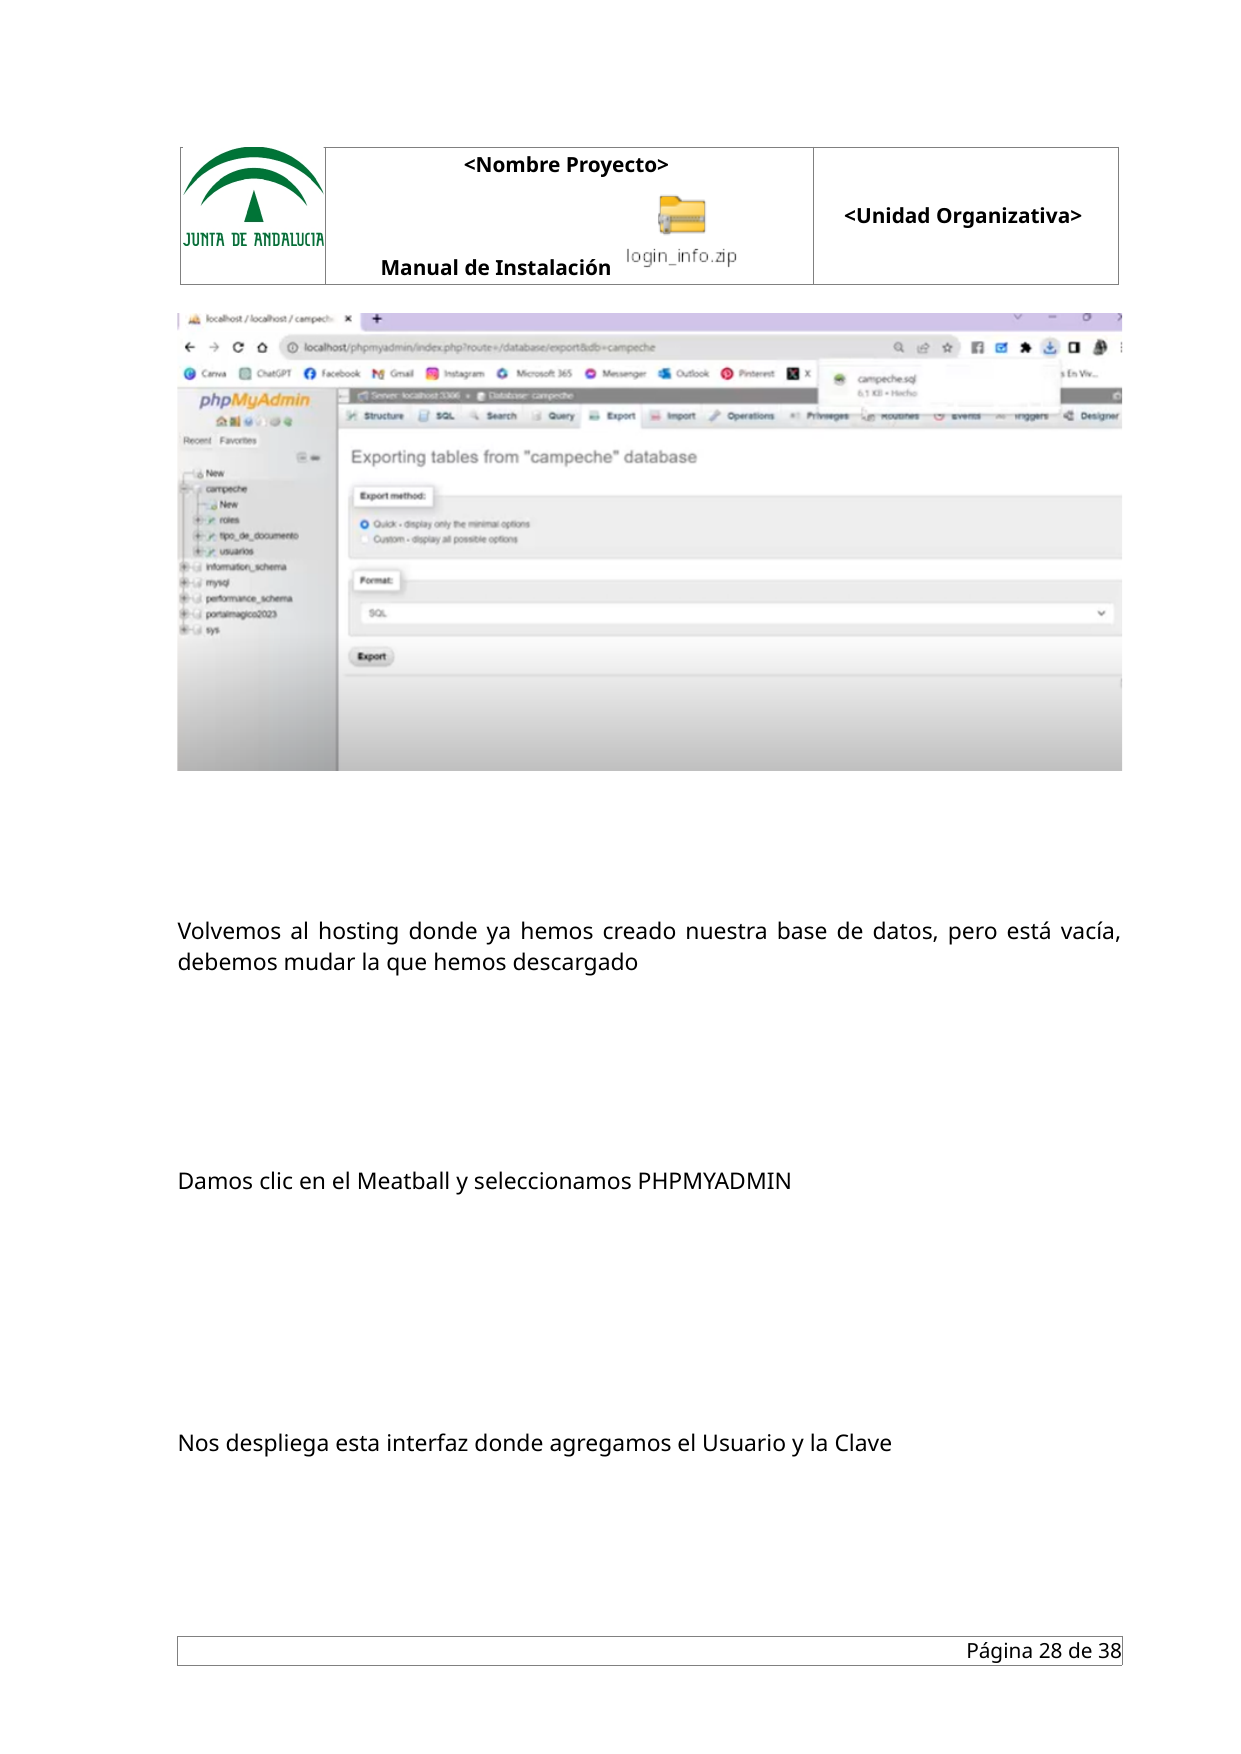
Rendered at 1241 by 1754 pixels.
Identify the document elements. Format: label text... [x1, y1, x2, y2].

text Volvemos al hosting donde ya hemos creado nuestra base de datos, pero está vacía, debemos mudar la que hemos descargado [177, 914, 1122, 977]
text Damos clic en el Meatball y seleccionamos PHPMYADMIN [177, 1164, 1122, 1196]
text Nos despliega esta interfaz donde agregamos el Usuario y la Clave [177, 1427, 1122, 1458]
